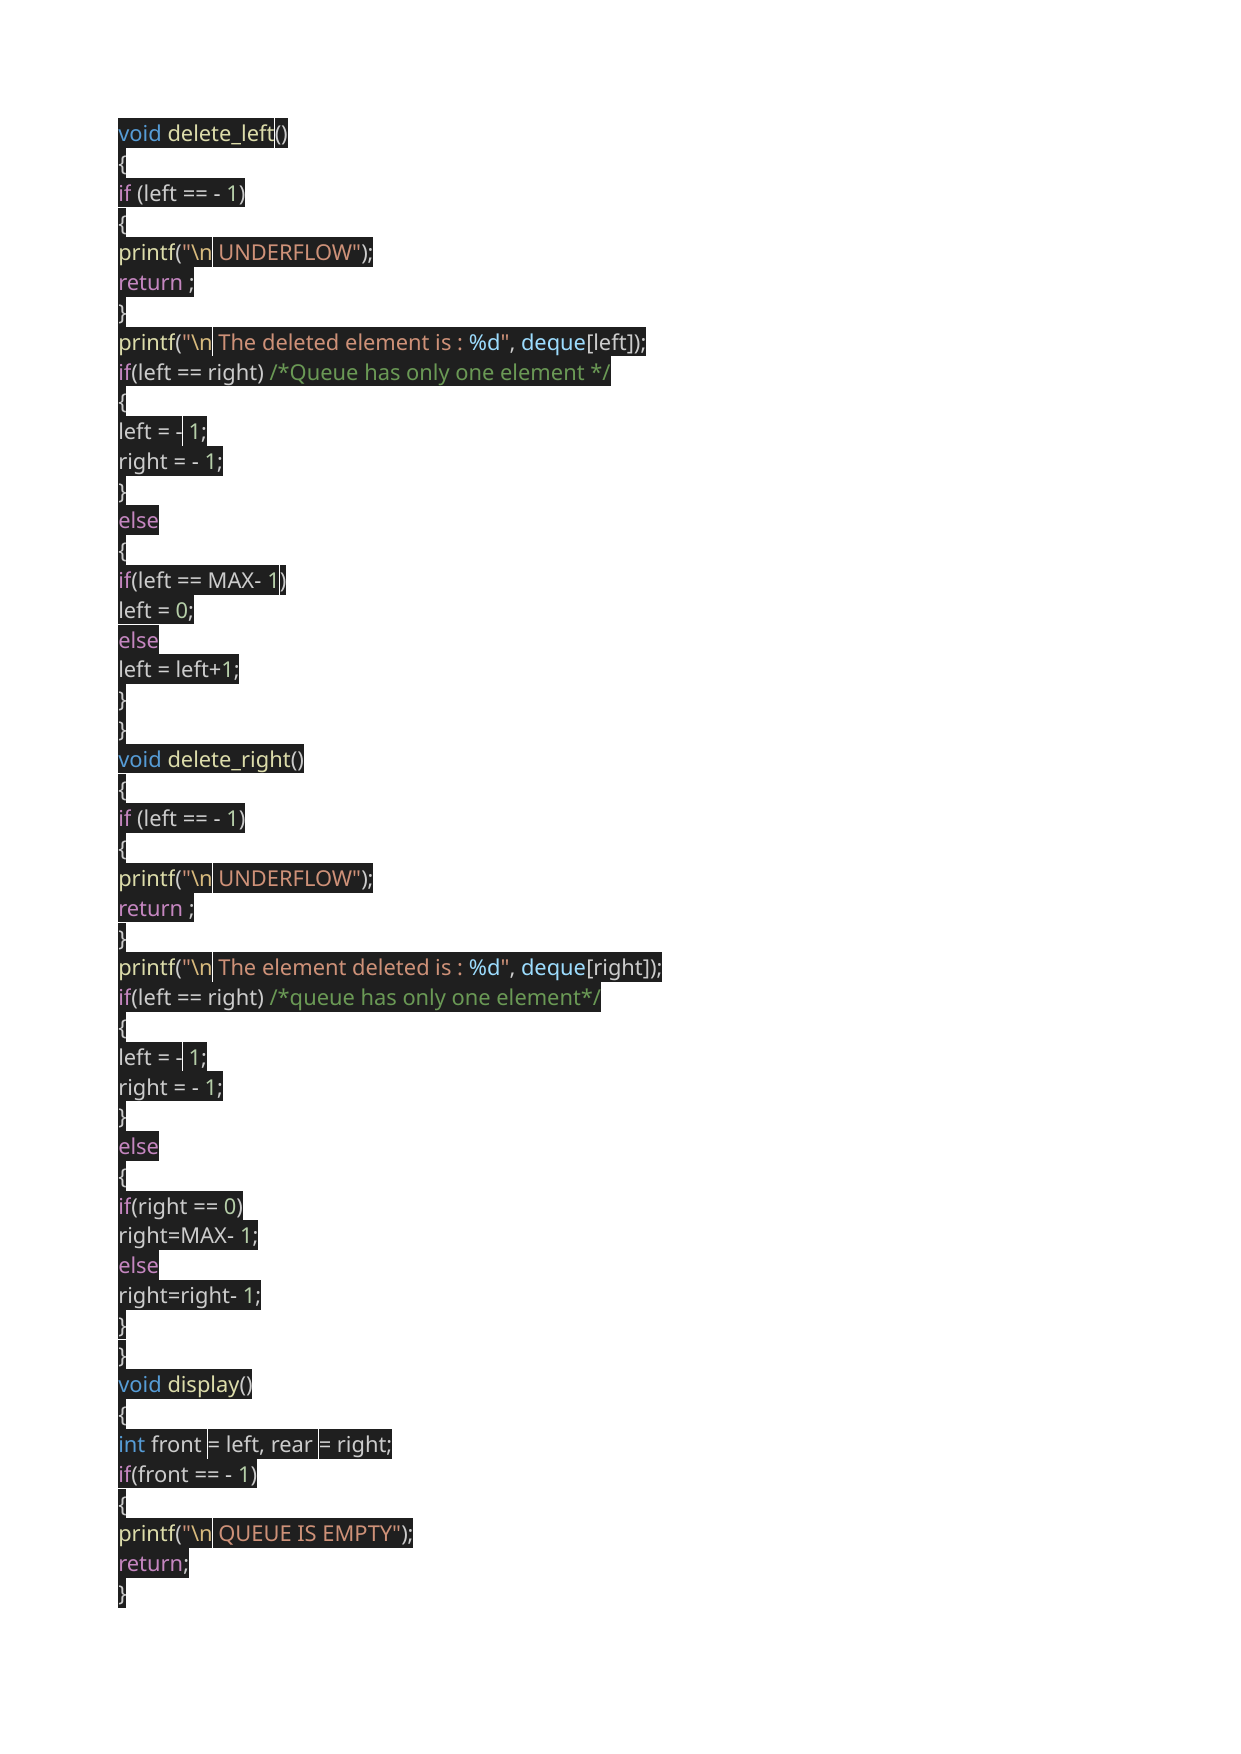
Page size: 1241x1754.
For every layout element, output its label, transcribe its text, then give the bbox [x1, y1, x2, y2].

text printf("\n The deleted element is : %d", deque[left]); [118, 327, 1122, 356]
text } [118, 476, 1122, 505]
text printf("\n The element deleted is : %d", deque[right]); [118, 952, 1122, 982]
text else [118, 1250, 1122, 1280]
text { [118, 1161, 1122, 1191]
text return ; [118, 893, 1122, 922]
text else [118, 1131, 1122, 1161]
text if(front == - 1) [118, 1459, 1122, 1488]
text right = - 1; [118, 446, 1122, 476]
text } [118, 1101, 1122, 1131]
text } [118, 922, 1122, 952]
text } [118, 1339, 1122, 1369]
text } [118, 297, 1122, 327]
text int front = left, rear = right; [118, 1429, 1122, 1459]
text } [118, 714, 1122, 744]
text if (left == - 1) [118, 178, 1122, 207]
text return ; [118, 267, 1122, 297]
text else [118, 505, 1122, 535]
text right=MAX- 1; [118, 1220, 1122, 1250]
text if(left == right) /*queue has only one element*/ [118, 982, 1122, 1012]
text if(left == right) /*Queue has only one element */ [118, 356, 1122, 386]
text } [118, 1578, 1122, 1608]
text { [118, 773, 1122, 803]
text if(right == 0) [118, 1191, 1122, 1220]
text left = left+1; [118, 654, 1122, 684]
text } [118, 684, 1122, 714]
text printf("\n UNDERFLOW"); [118, 237, 1122, 267]
text if(left == MAX- 1) [118, 565, 1122, 595]
text { [118, 1488, 1122, 1518]
text printf("\n QUEUE IS EMPTY"); [118, 1518, 1122, 1548]
text { [118, 1399, 1122, 1429]
text right=right- 1; [118, 1280, 1122, 1310]
text { [118, 207, 1122, 237]
text return; [118, 1548, 1122, 1578]
text right = - 1; [118, 1071, 1122, 1101]
text void delete_left() [118, 118, 1122, 148]
text } [118, 1310, 1122, 1339]
text { [118, 1012, 1122, 1042]
text { [118, 535, 1122, 565]
text { [118, 386, 1122, 416]
text void delete_right() [118, 744, 1122, 773]
text left = - 1; [118, 416, 1122, 446]
text { [118, 148, 1122, 178]
text if (left == - 1) [118, 803, 1122, 833]
text { [118, 833, 1122, 863]
text else [118, 624, 1122, 654]
text printf("\n UNDERFLOW"); [118, 863, 1122, 893]
text void display() [118, 1369, 1122, 1399]
text left = - 1; [118, 1042, 1122, 1071]
text left = 0; [118, 595, 1122, 624]
